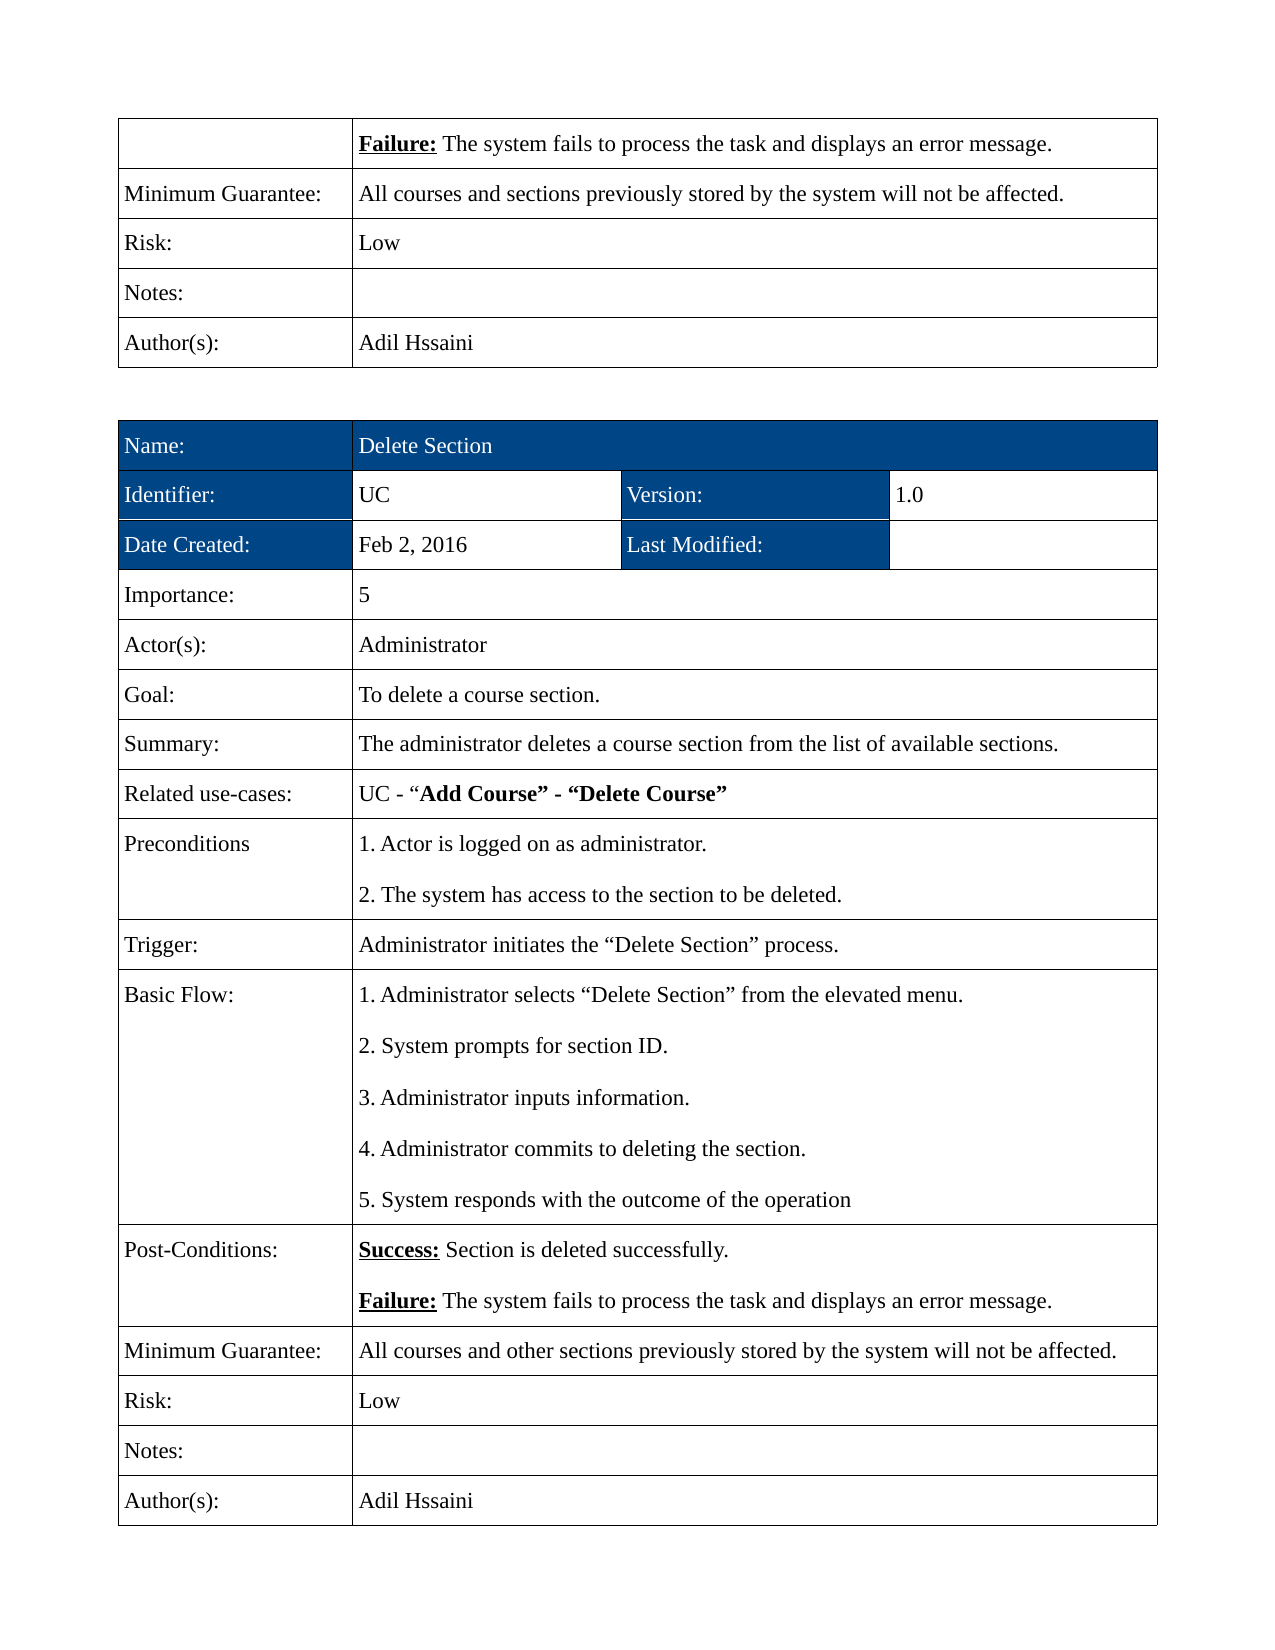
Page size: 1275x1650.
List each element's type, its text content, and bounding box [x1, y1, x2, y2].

table_cell [890, 521, 1157, 569]
table_cell Adil Hssaini [353, 1476, 1157, 1525]
table_cell [119, 119, 352, 168]
table_cell Success: Section is deleted successfully. Failure: The system fails to process the task and displays an error message. [353, 1225, 1157, 1326]
table_cell Administrator initiates the “Delete Section” process. [353, 920, 1157, 969]
table_cell Basic Flow: [119, 970, 352, 1224]
table_cell Risk: [119, 219, 352, 267]
table_cell Last Modified: [622, 521, 889, 569]
table_cell Actor(s): [119, 620, 352, 669]
table_cell Notes: [119, 269, 352, 317]
table_cell Risk: [119, 1376, 352, 1425]
table_cell Goal: [119, 670, 352, 719]
table_cell The administrator deletes a course section from the list of available sections. [353, 720, 1157, 768]
table_cell Trigger: [119, 920, 352, 969]
table_header Name: [119, 421, 352, 470]
table_cell Version: [622, 471, 889, 519]
table_cell Low [353, 1376, 1157, 1425]
table_cell Author(s): [119, 1476, 352, 1525]
table_cell Importance: [119, 570, 352, 619]
table_cell Minimum Guarantee: [119, 169, 352, 218]
table_cell UC [353, 471, 621, 519]
table_cell To delete a course section. [353, 670, 1157, 719]
table_cell [353, 1426, 1157, 1475]
table_cell Notes: [119, 1426, 352, 1475]
table_cell All courses and other sections previously stored by the system will not be affected. [353, 1327, 1157, 1375]
table_cell 1.0 [890, 471, 1157, 519]
table_cell All courses and sections previously stored by the system will not be affected. [353, 169, 1157, 218]
table_cell 5 [353, 570, 1157, 619]
table_cell Date Created: [119, 521, 352, 569]
table_cell Identifier: [119, 471, 352, 519]
table_cell Feb 2, 2016 [353, 521, 621, 569]
table_cell Summary: [119, 720, 352, 768]
table_cell Minimum Guarantee: [119, 1327, 352, 1375]
table_cell Author(s): [119, 318, 352, 367]
table_cell Post-Conditions: [119, 1225, 352, 1326]
table_cell 1. Administrator selects “Delete Section” from the elevated menu. 2. System prompts for section ID. 3. Administrator inputs information. 4. Administrator commits to deleting the section. 5. System responds with the outcome of the operation [353, 970, 1157, 1224]
table_cell UC - “Add Course” - “Delete Course” [353, 770, 1157, 818]
table_cell Related use-cases: [119, 770, 352, 818]
table_header Delete Section [353, 421, 1157, 470]
table_cell Administrator [353, 620, 1157, 669]
table_cell Adil Hssaini [353, 318, 1157, 367]
table_cell 1. Actor is logged on as administrator. 2. The system has access to the section to be deleted. [353, 819, 1157, 919]
table_cell [353, 269, 1157, 317]
table_cell Low [353, 219, 1157, 267]
table_cell Preconditions [119, 819, 352, 919]
table_cell Failure: The system fails to process the task and displays an error message. [353, 119, 1157, 168]
